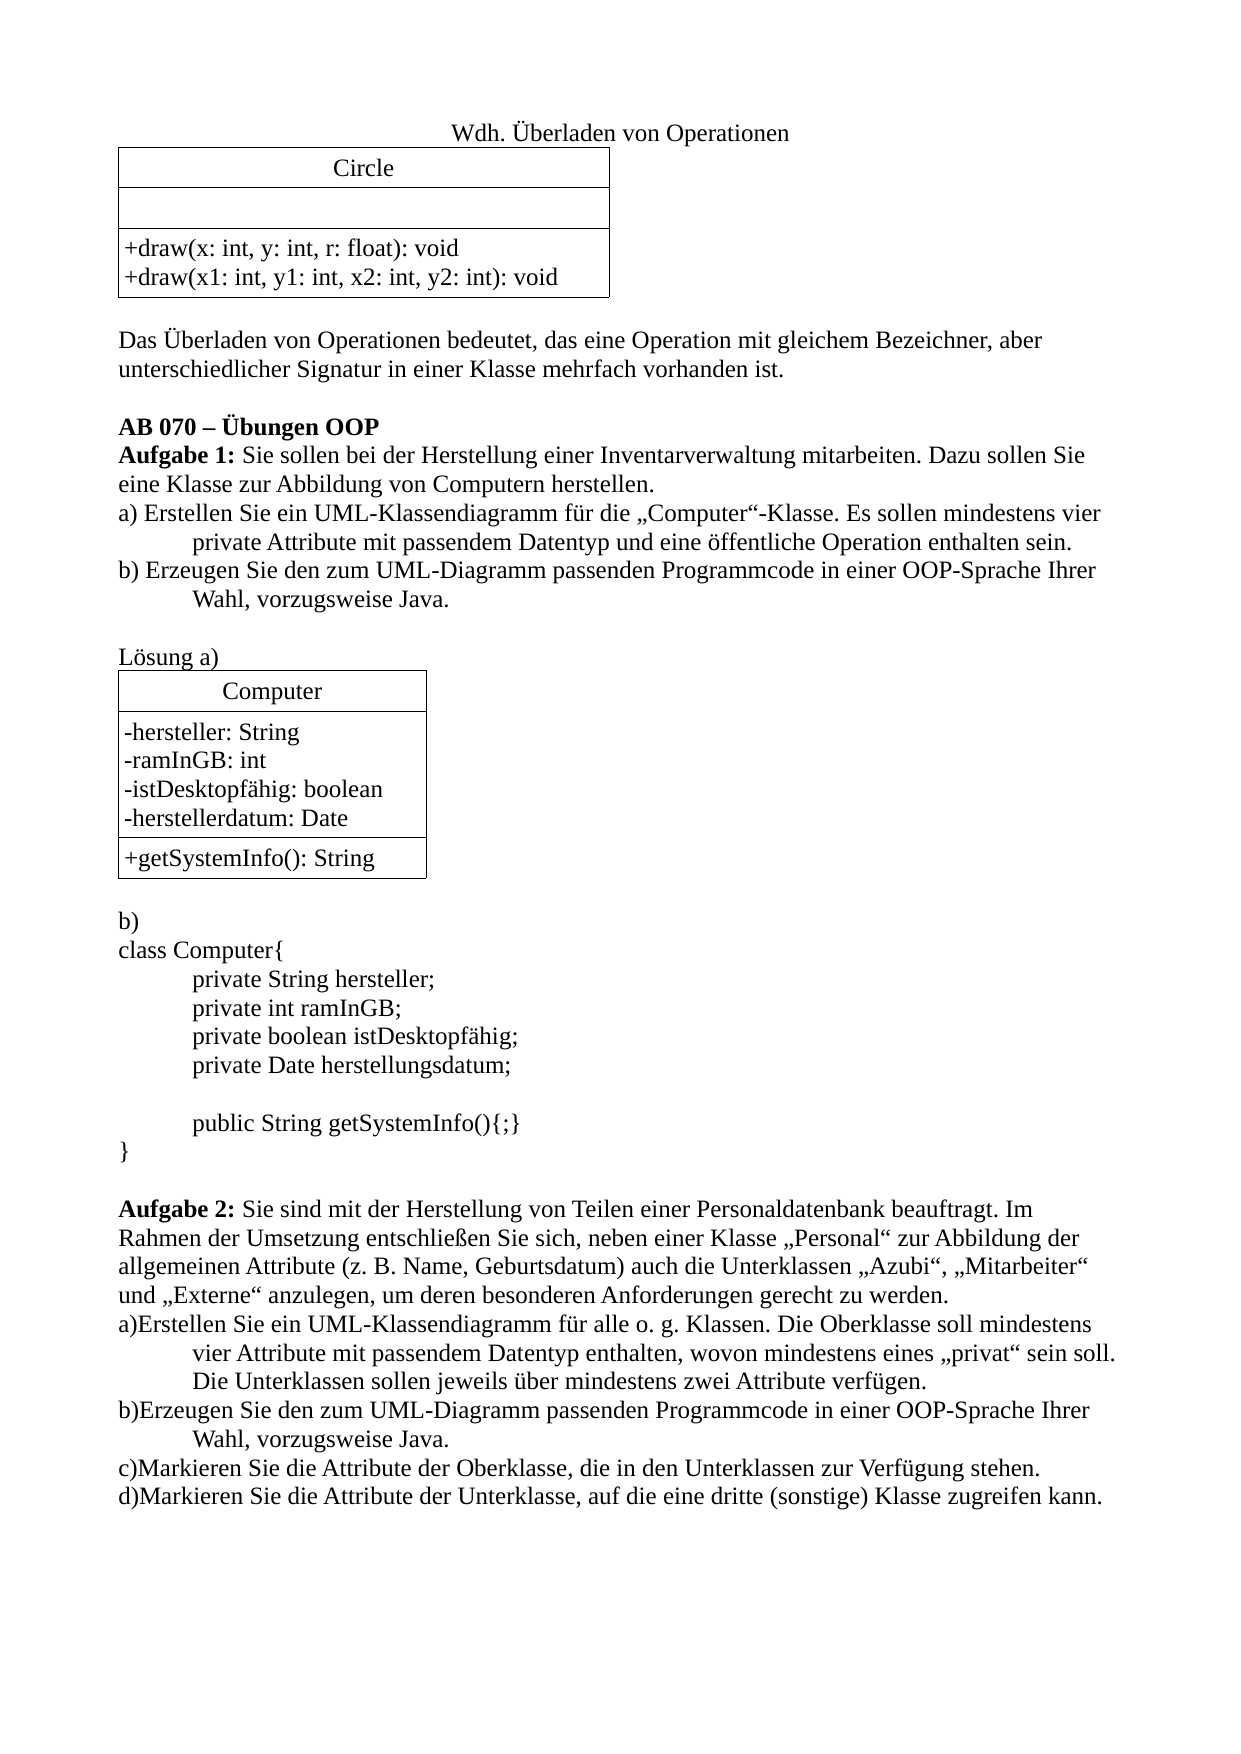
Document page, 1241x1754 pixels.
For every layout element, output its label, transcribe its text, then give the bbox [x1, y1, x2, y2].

text } [118, 1136, 1122, 1165]
table_cell +getSystemInfo(): String [119, 838, 426, 878]
table_cell +draw(x: int, y: int, r: float): void +draw(x1: int, y1: int, x2: int, y2: int): void [119, 229, 609, 297]
text Aufgabe 2: Sie sind mit der Herstellung von Teilen einer Personaldatenbank beauftragt. Im Rahmen der Umsetzung entschließen Sie sich, neben einer Klasse „Personal“ zur Abbildung der allgemeinen Attribute (z. B. Name, Geburtsdatum) auch die Unterklassen „Azubi“, „Mitarbeiter“ und „Externe“ anzulegen, um deren besonderen Anforderungen gerecht zu werden. [118, 1194, 1122, 1309]
text private String hersteller; [118, 964, 1122, 993]
text AB 070 – Übungen OOP [118, 412, 1122, 440]
text class Computer{ [118, 935, 1122, 964]
table_cell -hersteller: String -ramInGB: int -istDesktopfähig: boolean -herstellerdatum: Date [119, 712, 426, 837]
text a) Erstellen Sie ein UML-Klassendiagramm für die „Computer“-Klasse. Es sollen mindestens vier private Attribute mit passendem Datentyp und eine öffentliche Operation enthalten sein. [118, 498, 1122, 555]
text Aufgabe 1: Sie sollen bei der Herstellung einer Inventarverwaltung mitarbeiten. Dazu sollen Sie eine Klasse zur Abbildung von Computern herstellen. [118, 440, 1122, 498]
text c)Markieren Sie die Attribute der Oberklasse, die in den Unterklassen zur Verfügung stehen. [118, 1453, 1122, 1481]
text Lösung a) [118, 642, 1122, 670]
table_header Computer [119, 671, 426, 711]
text a)Erstellen Sie ein UML-Klassendiagramm für alle o. g. Klassen. Die Oberklasse soll mindestens vier Attribute mit passendem Datentyp enthalten, wovon mindestens eines „privat“ sein soll. Die Unterklassen sollen jeweils über mindestens zwei Attribute verfügen. [118, 1309, 1122, 1395]
text Wdh. Überladen von Operationen [118, 118, 1122, 147]
text b) [118, 906, 1122, 935]
text private boolean istDesktopfähig; [118, 1021, 1122, 1050]
text Das Überladen von Operationen bedeutet, das eine Operation mit gleichem Bezeichner, aber unterschiedlicher Signatur in einer Klasse mehrfach vorhanden ist. [118, 325, 1122, 383]
text public String getSystemInfo(){;} [118, 1108, 1122, 1136]
text d)Markieren Sie die Attribute der Unterklasse, auf die eine dritte (sonstige) Klasse zugreifen kann. [118, 1481, 1122, 1510]
text private Date herstellungsdatum; [118, 1050, 1122, 1079]
text private int ramInGB; [118, 993, 1122, 1021]
table_cell [119, 188, 609, 227]
text b)Erzeugen Sie den zum UML-Diagramm passenden Programmcode in einer OOP-Sprache Ihrer Wahl, vorzugsweise Java. [118, 1395, 1122, 1453]
text b) Erzeugen Sie den zum UML-Diagramm passenden Programmcode in einer OOP-Sprache Ihrer Wahl, vorzugsweise Java. [118, 555, 1122, 613]
table_header Circle [119, 148, 609, 187]
